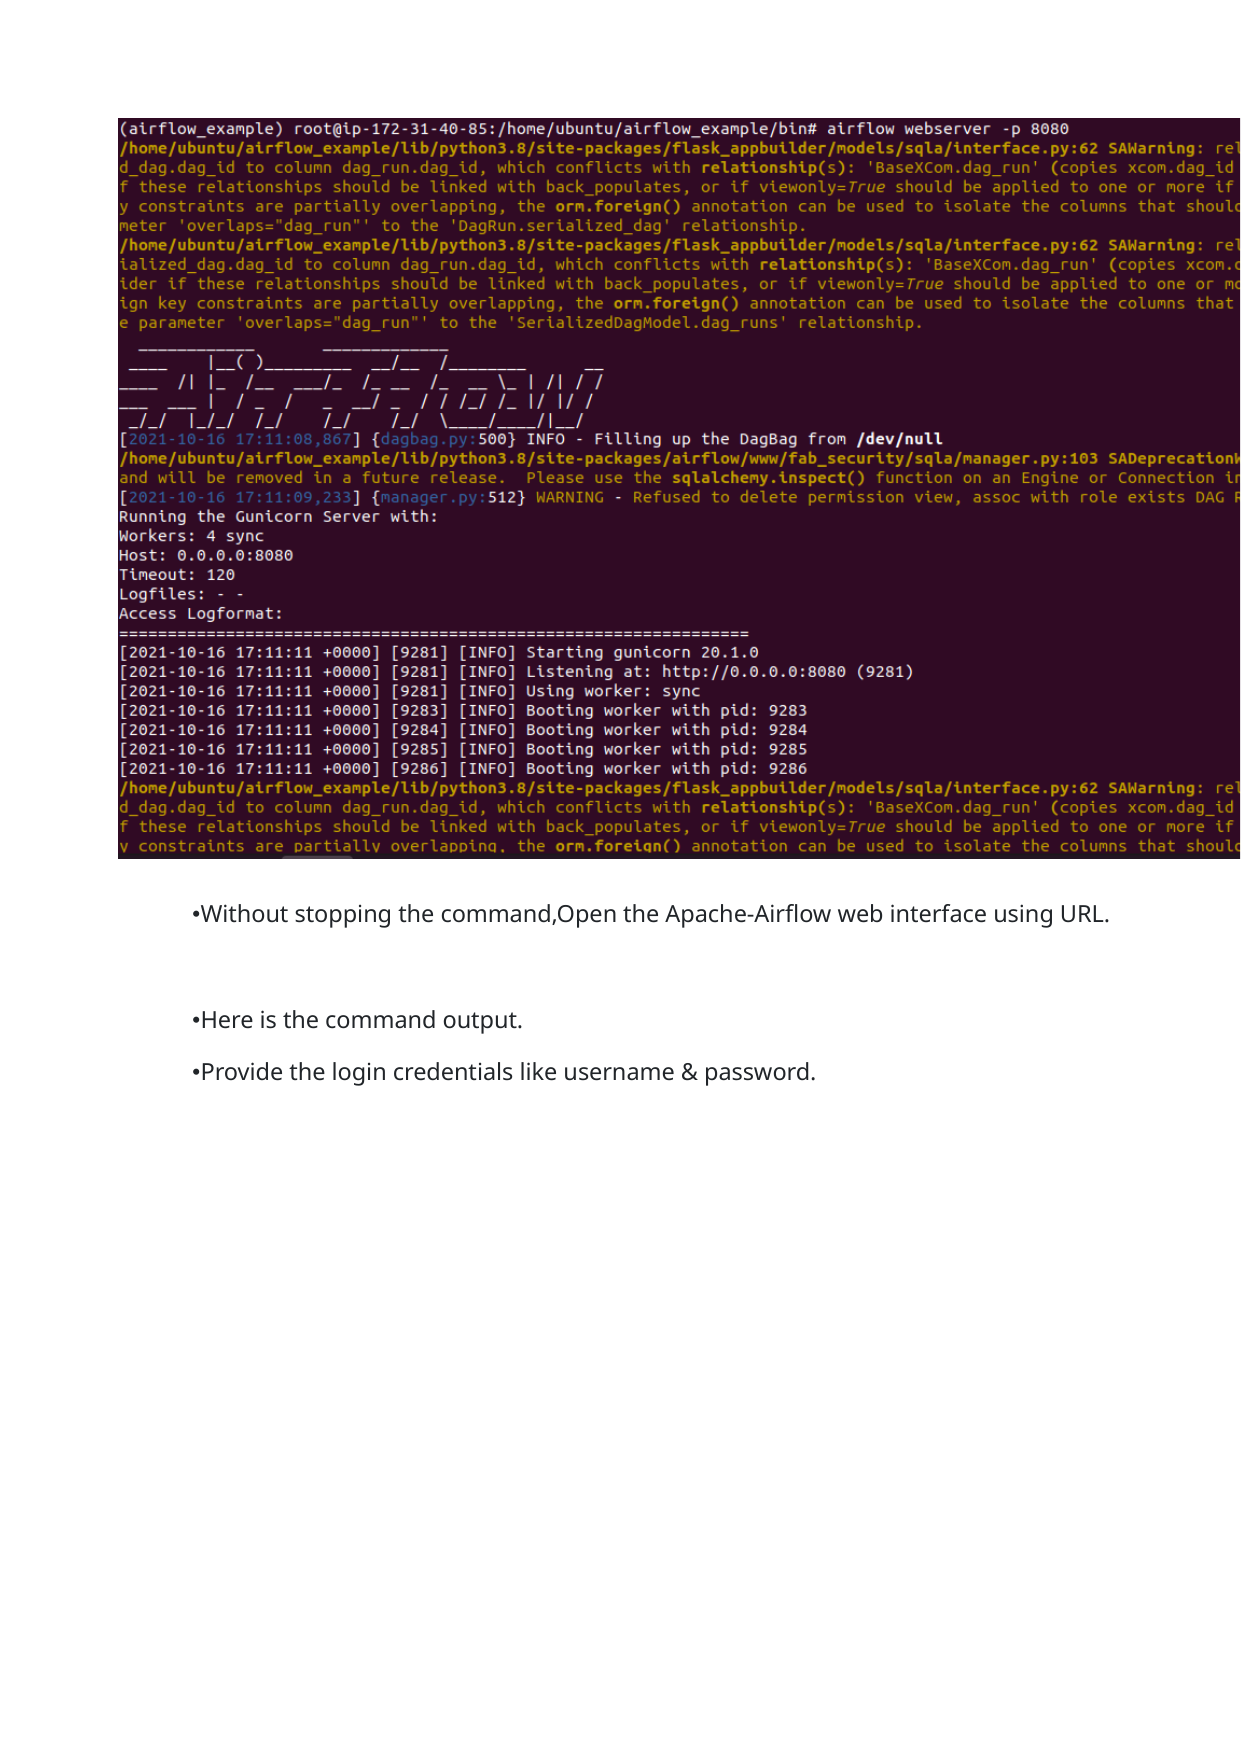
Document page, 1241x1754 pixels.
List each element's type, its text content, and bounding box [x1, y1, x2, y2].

list http://server-ip:8080 [21, 949, 1240, 983]
list Here is the command output. [118, 983, 1122, 1035]
picture [118, 118, 1241, 859]
list Without stopping the command,Open the Apache-Airflow web interface using URL. [118, 898, 1122, 929]
list Provide the login credentials like username & password. [118, 1055, 1122, 1087]
